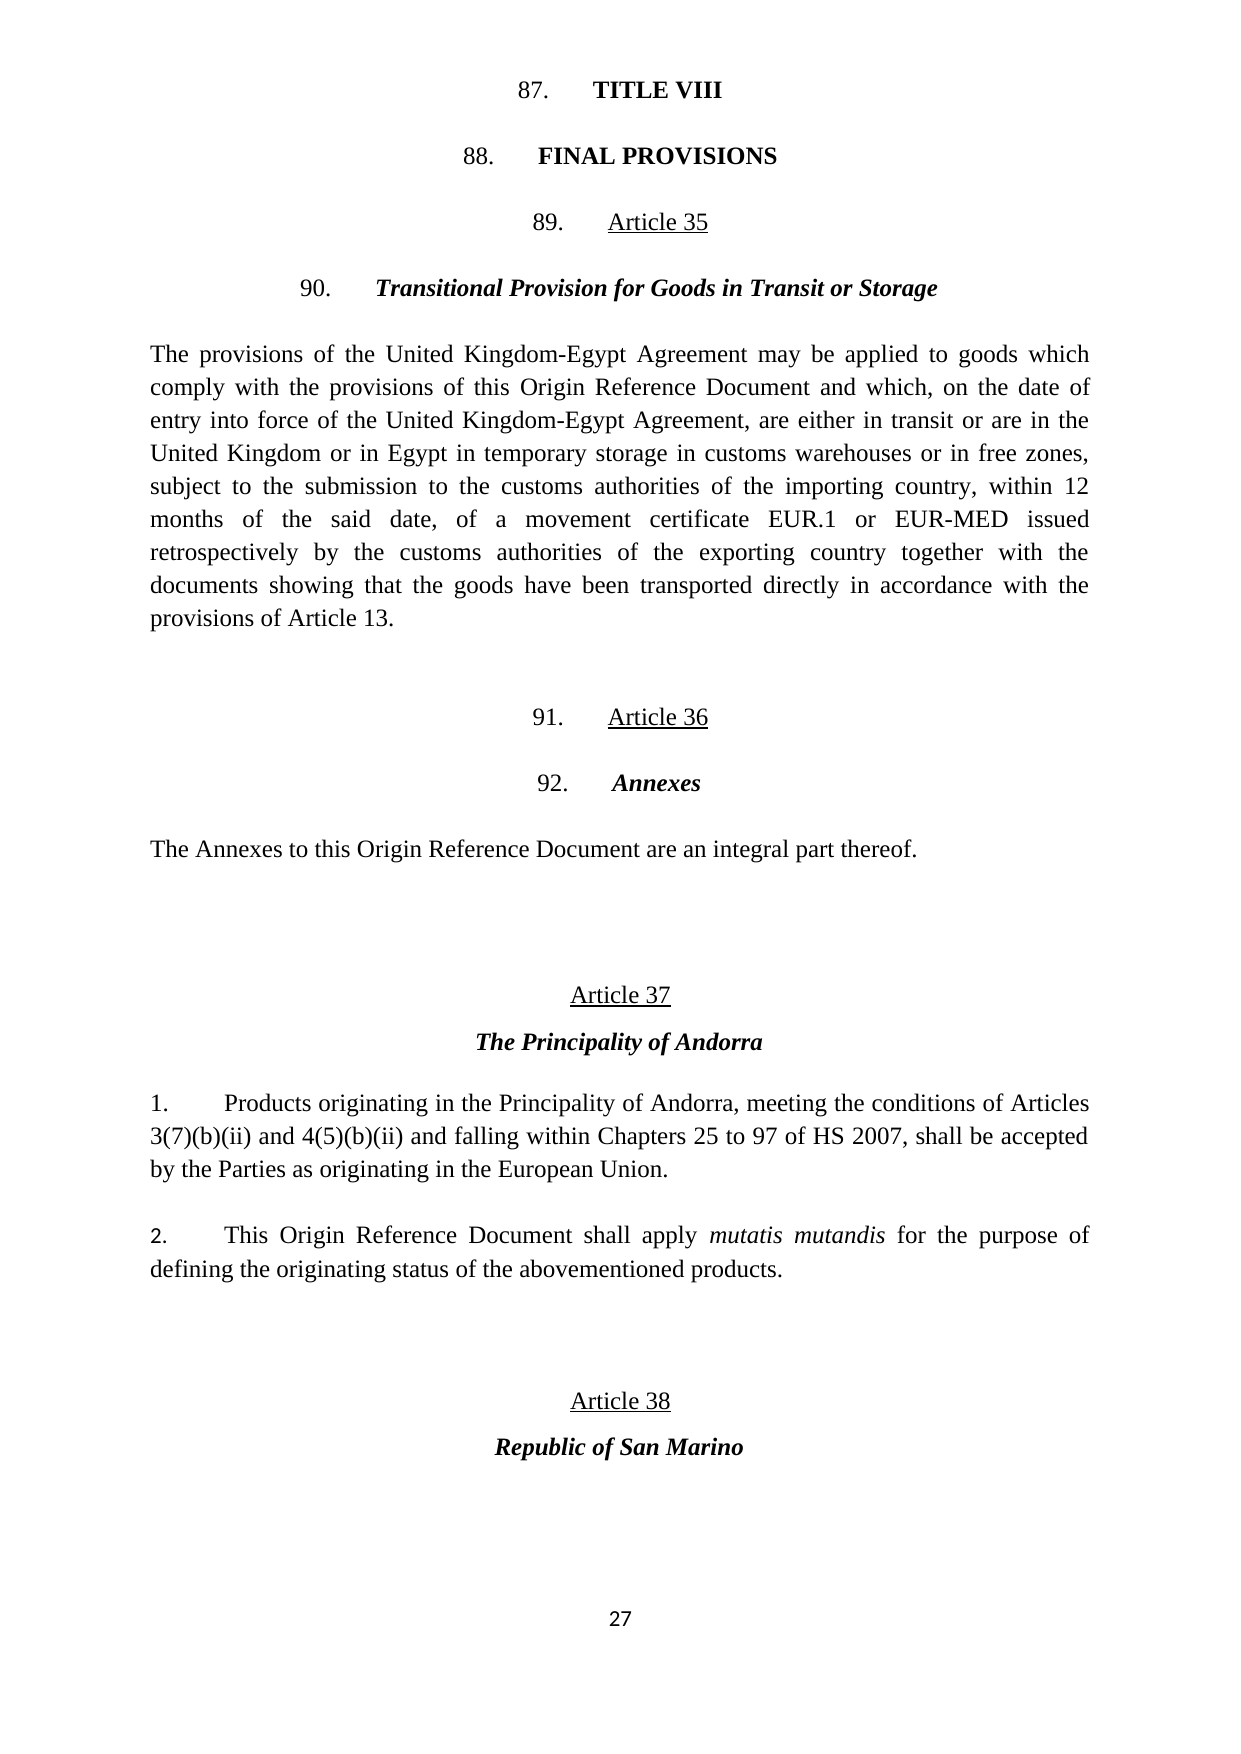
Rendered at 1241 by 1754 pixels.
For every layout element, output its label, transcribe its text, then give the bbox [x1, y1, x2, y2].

text The Principality of Andorra [150, 1027, 1090, 1055]
text The Annexes to this Origin Reference Document are an integral part thereof. [150, 834, 1090, 863]
subtitle TITLE VIII [150, 75, 1090, 104]
text Article 38 [150, 1386, 1090, 1415]
subtitle Transitional Provision for Goods in Transit or Storage [150, 273, 1090, 302]
text The provisions of the United Kingdom-Egypt Agreement may be applied to goods which comply with the provisions of this Origin Reference Document and which, on the date of entry into force of the United Kingdom-Egypt Agreement, are either in transit or are in the United Kingdom or in Egypt in temporary storage in customs warehouses or in free zones, subject to the submission to the customs authorities of the importing country, within 12 months of the said date, of a movement certificate EUR.1 or EUR-MED issued retrospectively by the customs authorities of the exporting country together with the documents showing that the goods have been transported directly in accordance with the provisions of Article 13. [150, 339, 1090, 632]
subtitle Annexes [150, 768, 1090, 797]
subtitle Article 36 [150, 702, 1090, 731]
text Article 37 [150, 980, 1090, 1009]
list This Origin Reference Document shall apply mutatis mutandis for the purpose of defining the originating status of the abovementioned products. [150, 1221, 1090, 1283]
subtitle FINAL PROVISIONS [150, 141, 1090, 170]
list Products originating in the Principality of Andorra, meeting the conditions of Articles 3(7)(b)(ii) and 4(5)(b)(ii) and falling within Chapters 25 to 97 of HS 2007, shall be accepted by the Parties as originating in the European Union. [150, 1088, 1090, 1183]
text Republic of San Marino [150, 1432, 1090, 1491]
subtitle Article 35 [150, 207, 1090, 236]
